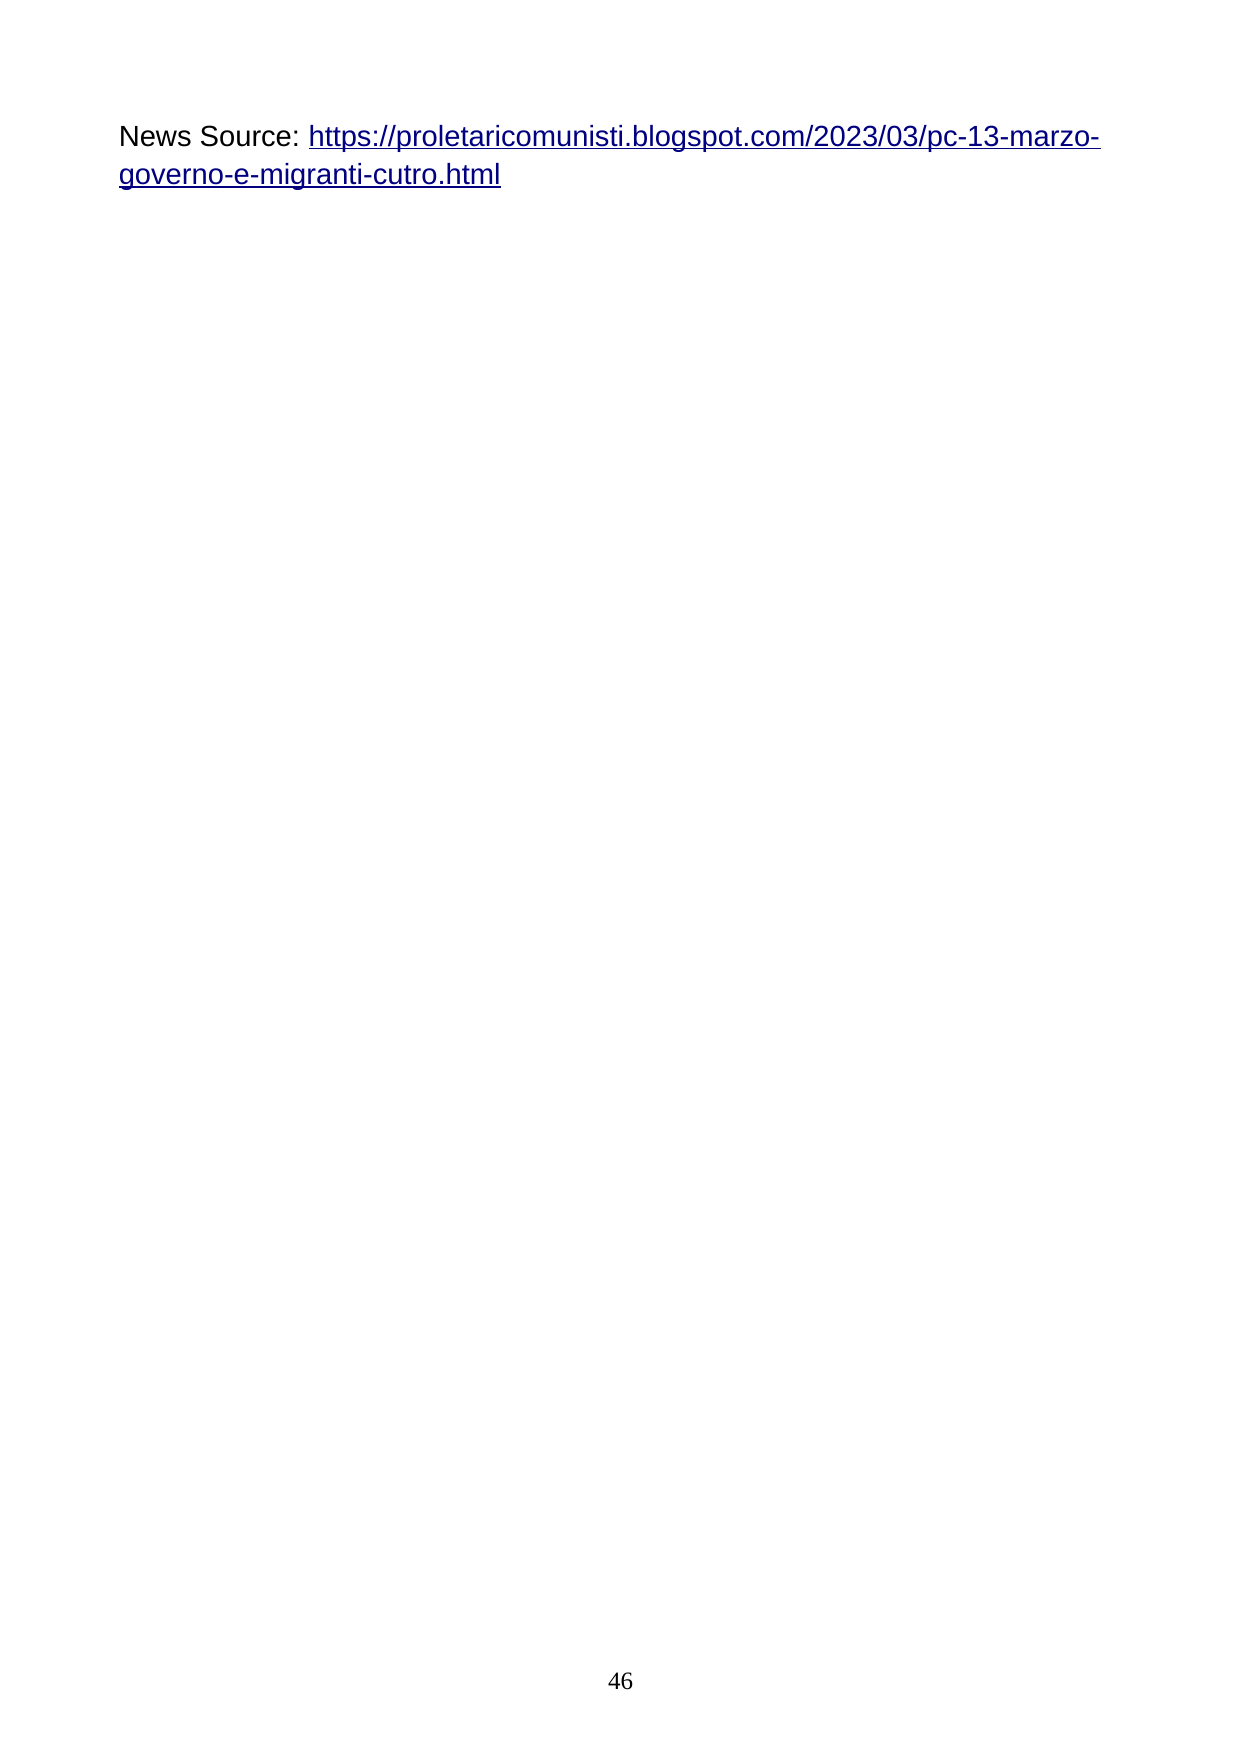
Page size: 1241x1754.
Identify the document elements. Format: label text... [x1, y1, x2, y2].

text News Source: https://proletaricomunisti.blogspot.com/2023/03/pc-13-marzo-governo-e-migranti-cutro.html [118, 118, 1122, 191]
